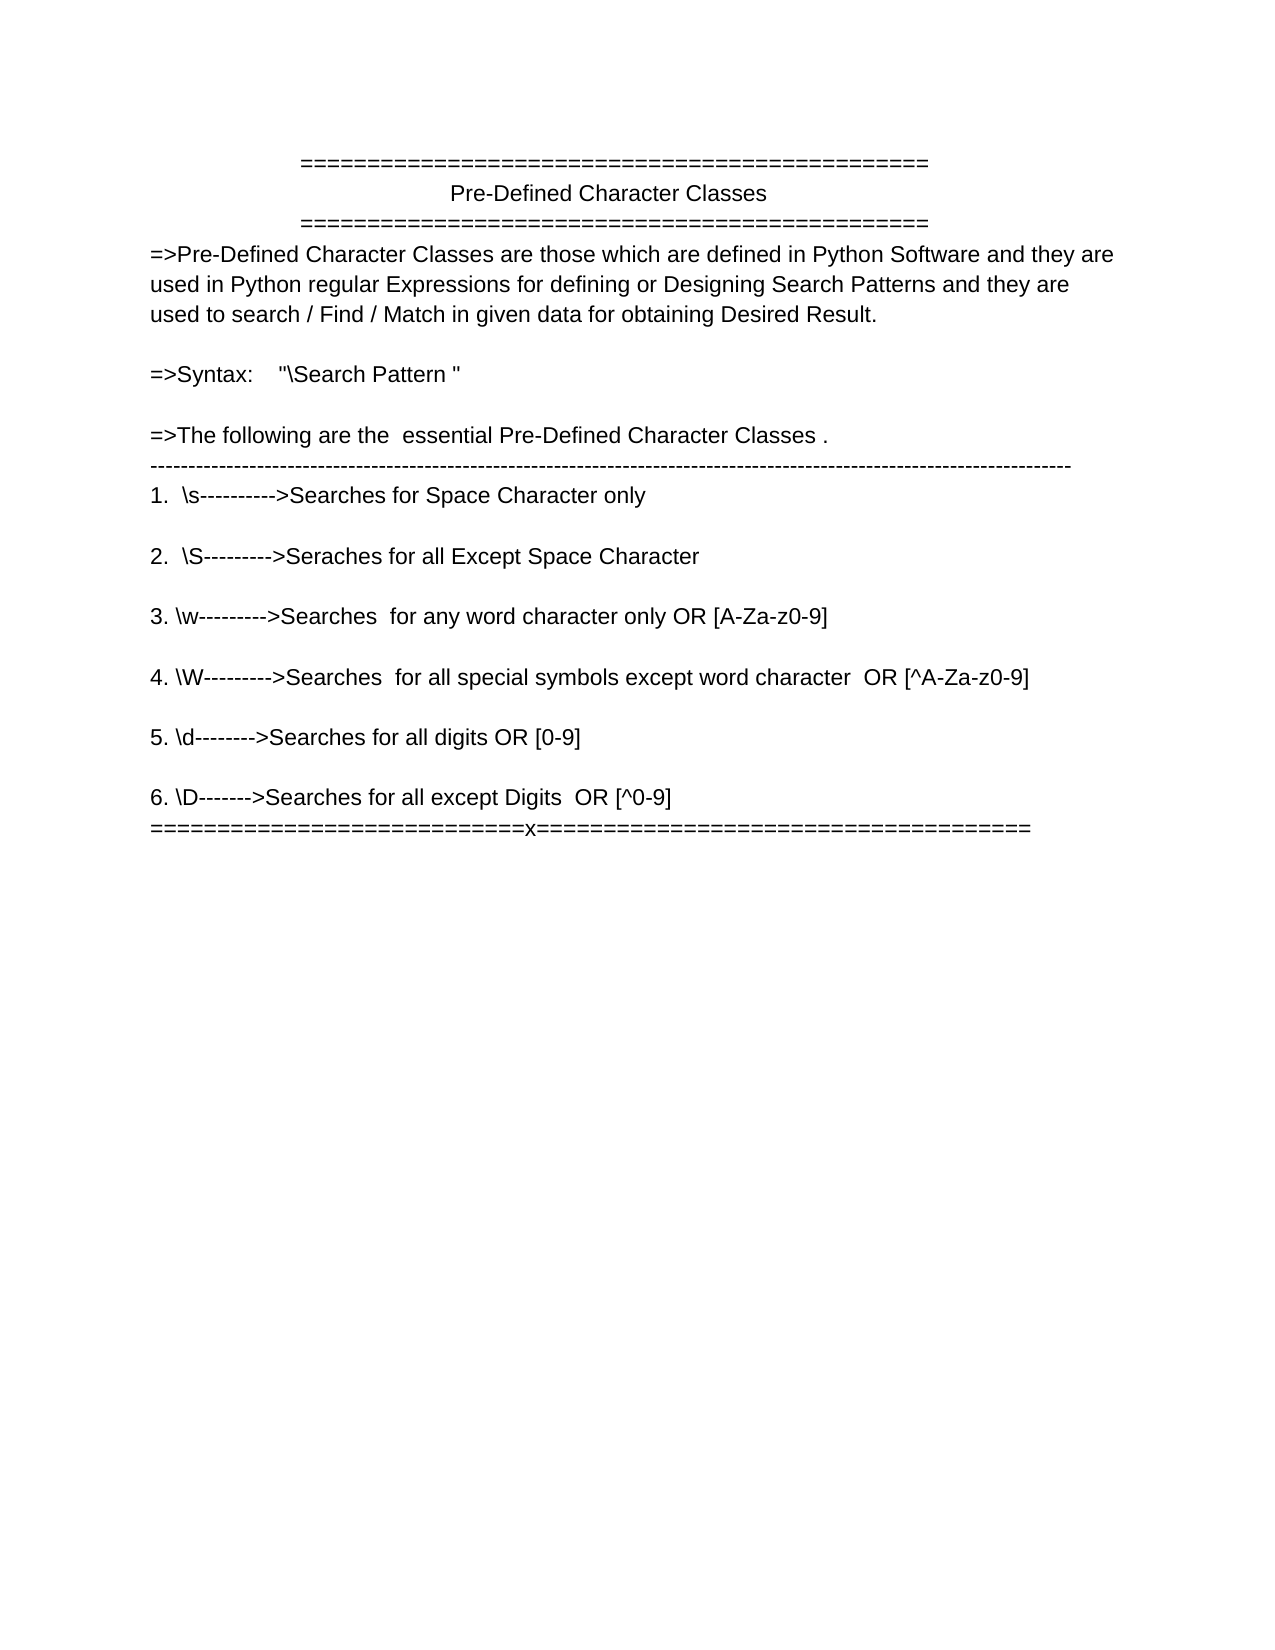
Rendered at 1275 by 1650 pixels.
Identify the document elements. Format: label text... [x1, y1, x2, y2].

text Pre-Defined Character Classes [150, 180, 1125, 207]
text 3. \w--------->Searches for any word character only OR [A-Za-z0-9] [150, 603, 1125, 629]
text =============================================== [150, 150, 1125, 176]
text =>Syntax: "\Search Pattern " [150, 361, 1125, 388]
text =>Pre-Defined Character Classes are those which are defined in Python Software and they are used in Python regular Expressions for defining or Designing Search Patterns and they are used to search / Find / Match in given data for obtaining Desired Result. [150, 241, 1125, 327]
text ------------------------------------------------------------------------------------------------------------------------- [150, 452, 1125, 478]
text ============================x===================================== [150, 814, 1125, 841]
text 1. \s---------->Searches for Space Character only [150, 482, 1125, 509]
text 2. \S--------->Seraches for all Except Space Character [150, 543, 1125, 569]
text 4. \W--------->Searches for all special symbols except word character OR [^A-Za-z0-9] [150, 663, 1125, 690]
text =============================================== [150, 210, 1125, 237]
text =>The following are the essential Pre-Defined Character Classes . [150, 422, 1125, 448]
text 6. \D------->Searches for all except Digits OR [^0-9] [150, 784, 1125, 811]
text 5. \d-------->Searches for all digits OR [0-9] [150, 724, 1125, 750]
